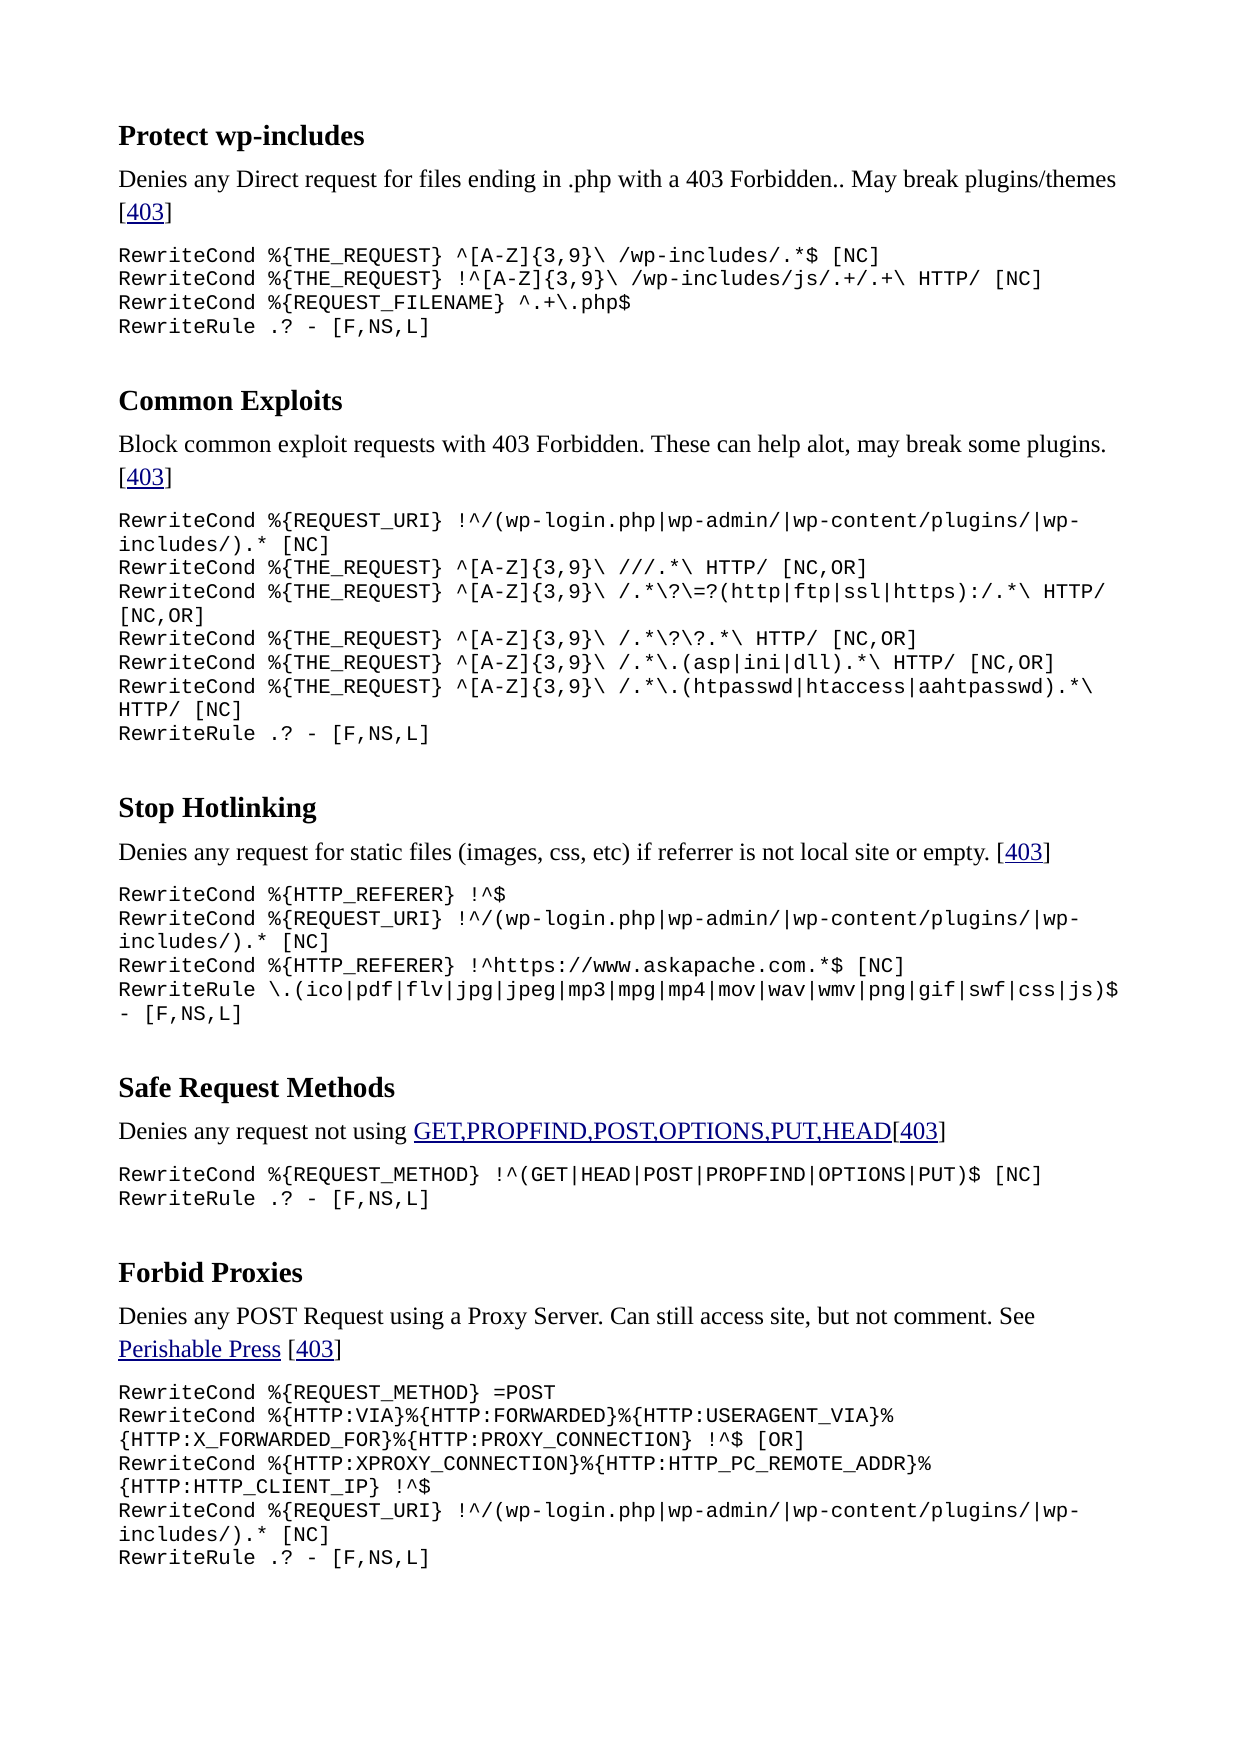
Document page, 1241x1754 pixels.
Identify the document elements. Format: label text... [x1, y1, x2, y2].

text RewriteCond %{THE_REQUEST} ^[A-Z]{3,9}\ /.*\.(htpasswd|htaccess|aahtpasswd).*\ HTTP/ [NC] [118, 676, 1122, 723]
text Denies any request not using GET,PROPFIND,POST,OPTIONS,PUT,HEAD[403] [118, 1116, 1122, 1145]
text RewriteCond %{REQUEST_URI} !^/(wp-login.php|wp-admin/|wp-content/plugins/|wp-includes/).* [NC] [118, 1500, 1122, 1547]
text RewriteCond %{HTTP:XPROXY_CONNECTION}%{HTTP:HTTP_PC_REMOTE_ADDR}%{HTTP:HTTP_CLIENT_IP} !^$ [118, 1453, 1122, 1500]
text RewriteCond %{REQUEST_METHOD} !^(GET|HEAD|POST|PROPFIND|OPTIONS|PUT)$ [NC] [118, 1164, 1122, 1187]
text Block common exploit requests with 403 Forbidden. These can help alot, may break some plugins. [403] [118, 429, 1122, 491]
text RewriteRule .? - [F,NS,L] [118, 1547, 1122, 1571]
text RewriteCond %{THE_REQUEST} !^[A-Z]{3,9}\ /wp-includes/js/.+/.+\ HTTP/ [NC] [118, 268, 1122, 292]
text Denies any request for static files (images, css, etc) if referrer is not local site or empty. [403] [118, 837, 1122, 865]
subtitle Forbid Proxies [118, 1255, 1122, 1289]
text RewriteCond %{REQUEST_METHOD} =POST [118, 1382, 1122, 1406]
text RewriteRule .? - [F,NS,L] [118, 316, 1122, 339]
text RewriteCond %{THE_REQUEST} ^[A-Z]{3,9}\ /.*\?\=?(http|ftp|ssl|https):/.*\ HTTP/ [NC,OR] [118, 581, 1122, 628]
text RewriteCond %{THE_REQUEST} ^[A-Z]{3,9}\ ///.*\ HTTP/ [NC,OR] [118, 557, 1122, 581]
text RewriteCond %{THE_REQUEST} ^[A-Z]{3,9}\ /.*\?\?.*\ HTTP/ [NC,OR] [118, 628, 1122, 652]
text RewriteRule \.(ico|pdf|flv|jpg|jpeg|mp3|mpg|mp4|mov|wav|wmv|png|gif|swf|css|js)$ - [F,NS,L] [118, 979, 1122, 1026]
text RewriteRule .? - [F,NS,L] [118, 723, 1122, 747]
subtitle Safe Request Methods [118, 1070, 1122, 1104]
text RewriteCond %{HTTP:VIA}%{HTTP:FORWARDED}%{HTTP:USERAGENT_VIA}%{HTTP:X_FORWARDED_FOR}%{HTTP:PROXY_CONNECTION} !^$ [OR] [118, 1406, 1122, 1453]
subtitle Common Exploits [118, 383, 1122, 417]
subtitle Stop Hotlinking [118, 791, 1122, 824]
subtitle Protect wp-includes [118, 118, 1122, 152]
text Denies any POST Request using a Proxy Server. Can still access site, but not comment. See Perishable Press [403] [118, 1301, 1122, 1363]
text RewriteCond %{REQUEST_FILENAME} ^.+\.php$ [118, 292, 1122, 316]
text RewriteCond %{HTTP_REFERER} !^https://www.askapache.com.*$ [NC] [118, 955, 1122, 979]
text RewriteCond %{HTTP_REFERER} !^$ [118, 884, 1122, 908]
text Denies any Direct request for files ending in .php with a 403 Forbidden.. May break plugins/themes [403] [118, 164, 1122, 226]
text RewriteRule .? - [F,NS,L] [118, 1187, 1122, 1211]
text RewriteCond %{THE_REQUEST} ^[A-Z]{3,9}\ /.*\.(asp|ini|dll).*\ HTTP/ [NC,OR] [118, 652, 1122, 676]
text RewriteCond %{REQUEST_URI} !^/(wp-login.php|wp-admin/|wp-content/plugins/|wp-includes/).* [NC] [118, 908, 1122, 955]
text RewriteCond %{THE_REQUEST} ^[A-Z]{3,9}\ /wp-includes/.*$ [NC] [118, 245, 1122, 268]
text RewriteCond %{REQUEST_URI} !^/(wp-login.php|wp-admin/|wp-content/plugins/|wp-includes/).* [NC] [118, 510, 1122, 557]
